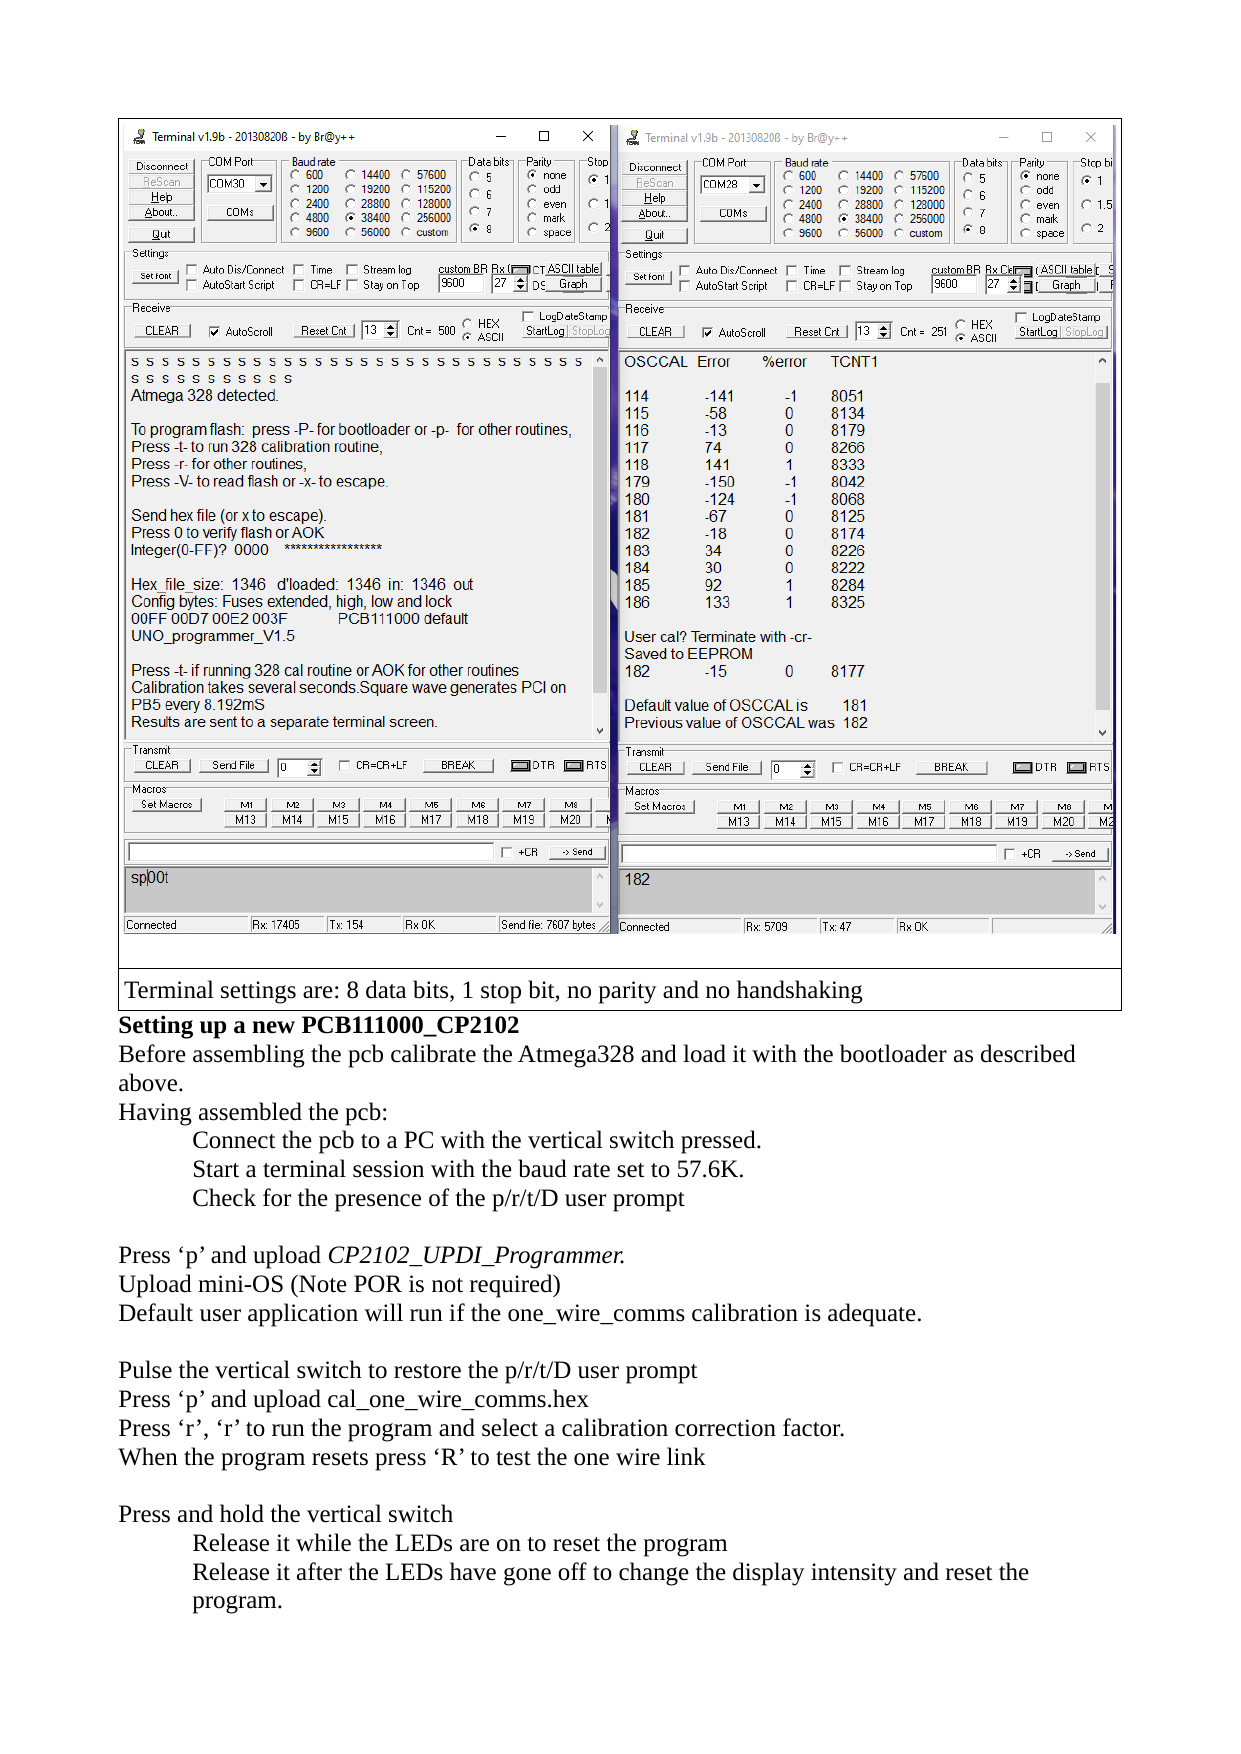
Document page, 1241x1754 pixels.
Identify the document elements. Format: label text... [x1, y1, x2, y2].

text Pulse the vertical switch to restore the p/r/t/D user prompt [118, 1356, 1122, 1384]
text Before assembling the pcb calibrate the Atmega328 and load it with the bootloader as described above. [118, 1039, 1122, 1097]
text Release it after the LEDs have gone off to change the display intensity and reset the program. [118, 1557, 1122, 1614]
text Connect the pcb to a PC with the vertical switch pressed. [118, 1126, 1122, 1154]
text Press ‘p’ and upload CP2102_UPDI_Programmer. [118, 1241, 1122, 1269]
text Press ‘r’, ‘r’ to run the program and select a calibration correction factor. [118, 1413, 1122, 1442]
table_header [119, 119, 1121, 968]
picture [123, 125, 1117, 934]
text Press ‘p’ and upload cal_one_wire_comms.hex [118, 1384, 1122, 1413]
text Check for the presence of the p/r/t/D user prompt [118, 1183, 1122, 1212]
text Setting up a new PCB111000_CP2102 [118, 1011, 1122, 1039]
table_cell Terminal settings are: 8 data bits, 1 stop bit, no parity and no handshaking [119, 969, 1121, 1009]
text Press and hold the vertical switch [118, 1499, 1122, 1528]
text Upload mini-OS (Note POR is not required) [118, 1269, 1122, 1298]
text When the program resets press ‘R’ to test the one wire link [118, 1442, 1122, 1471]
text Default user application will run if the one_wire_comms calibration is adequate. [118, 1298, 1122, 1327]
text Start a terminal session with the baud rate set to 57.6K. [118, 1154, 1122, 1183]
text Having assembled the pcb: [118, 1097, 1122, 1126]
text Release it while the LEDs are on to reset the program [118, 1528, 1122, 1557]
